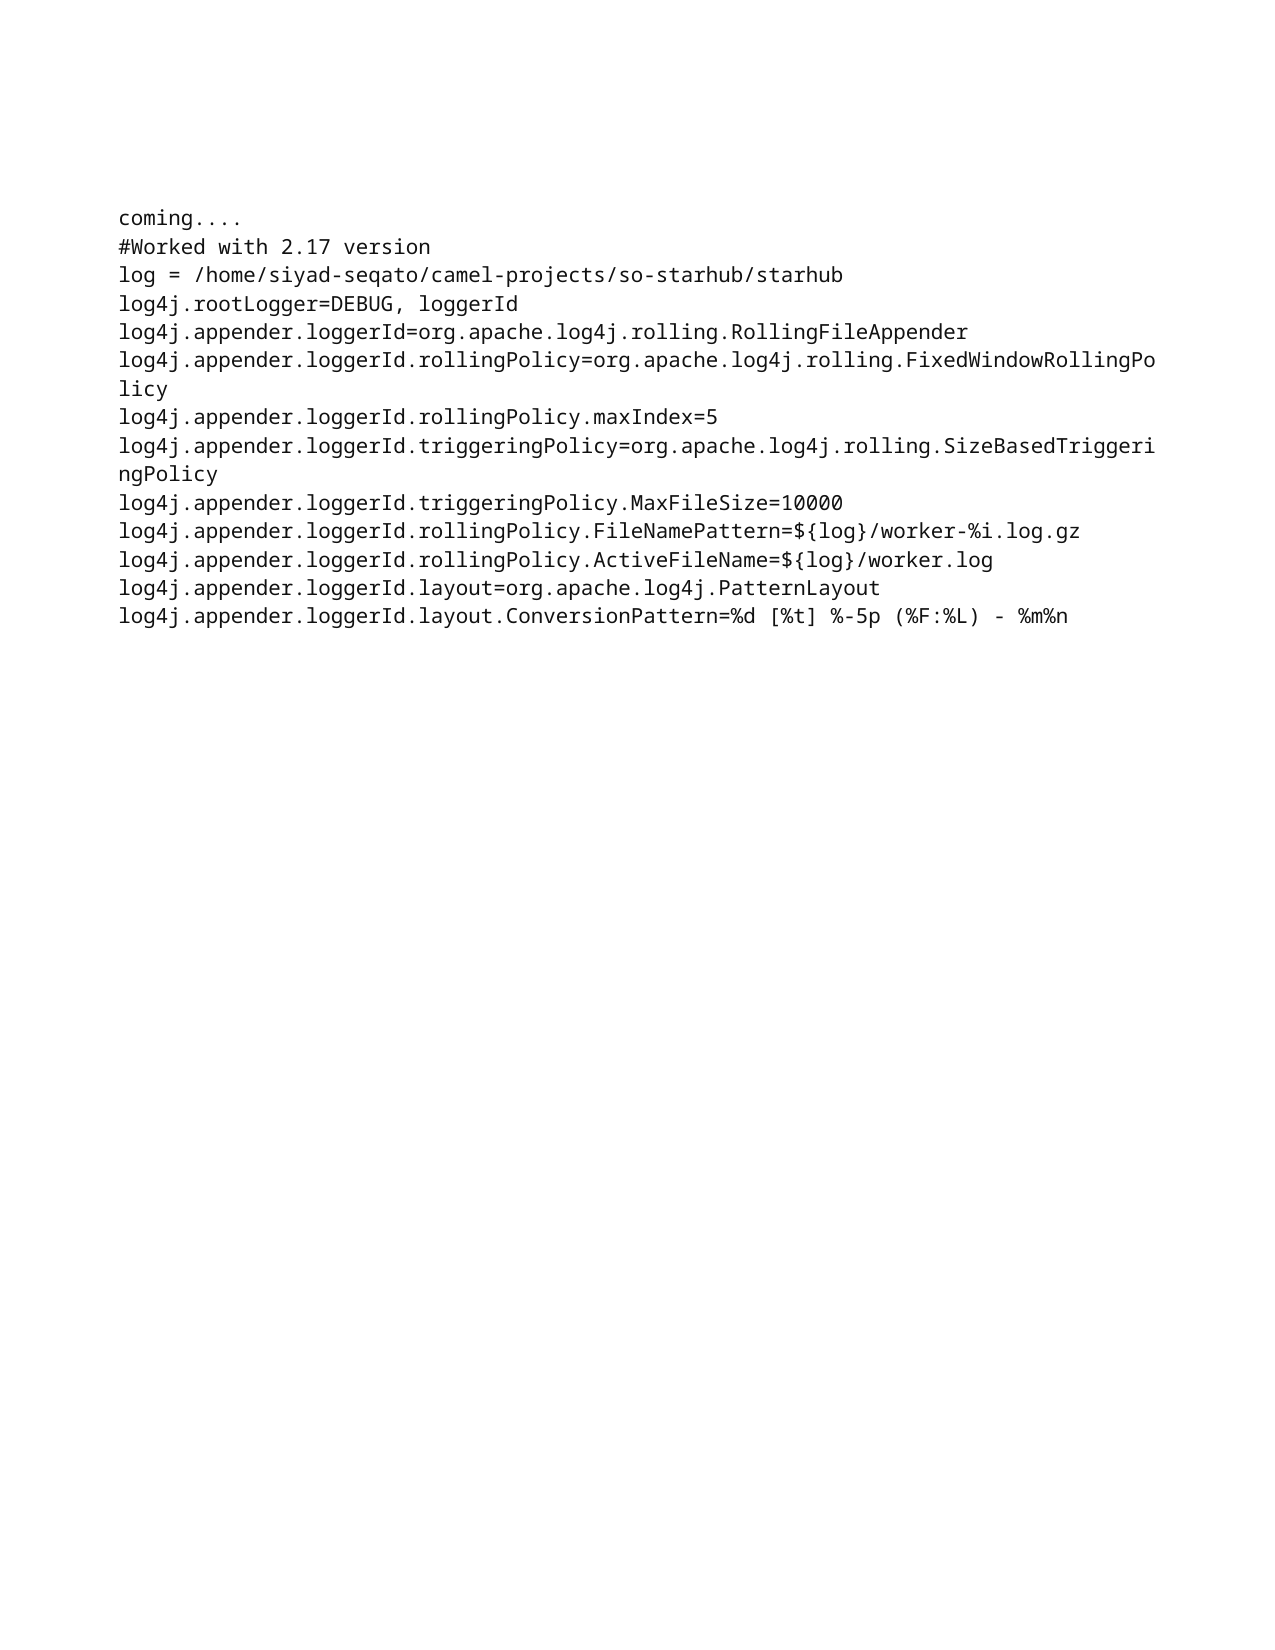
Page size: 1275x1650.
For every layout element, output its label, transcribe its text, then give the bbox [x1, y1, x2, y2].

text #Worked with 2.17 version [118, 232, 1157, 260]
text log4j.appender.loggerId.layout=org.apache.log4j.PatternLayout [118, 573, 1157, 602]
text log4j.appender.loggerId.rollingPolicy.FileNamePattern=${log}/worker-%i.log.gz [118, 516, 1157, 545]
text log4j.appender.loggerId.triggeringPolicy.MaxFileSize=10000 [118, 488, 1157, 516]
text log4j.appender.loggerId=org.apache.log4j.rolling.RollingFileAppender [118, 317, 1157, 346]
text log = /home/siyad-seqato/camel-projects/so-starhub/starhub [118, 260, 1157, 289]
text log4j.appender.loggerId.triggeringPolicy=org.apache.log4j.rolling.SizeBasedTriggeringPolicy [118, 431, 1157, 488]
text log4j.rootLogger=DEBUG, loggerId [118, 289, 1157, 317]
text log4j.appender.loggerId.rollingPolicy=org.apache.log4j.rolling.FixedWindowRollingPolicy [118, 346, 1157, 402]
text coming.... [118, 203, 1157, 232]
text log4j.appender.loggerId.rollingPolicy.maxIndex=5 [118, 402, 1157, 431]
text log4j.appender.loggerId.rollingPolicy.ActiveFileName=${log}/worker.log [118, 545, 1157, 573]
text log4j.appender.loggerId.layout.ConversionPattern=%d [%t] %-5p (%F:%L) - %m%n [118, 602, 1157, 630]
